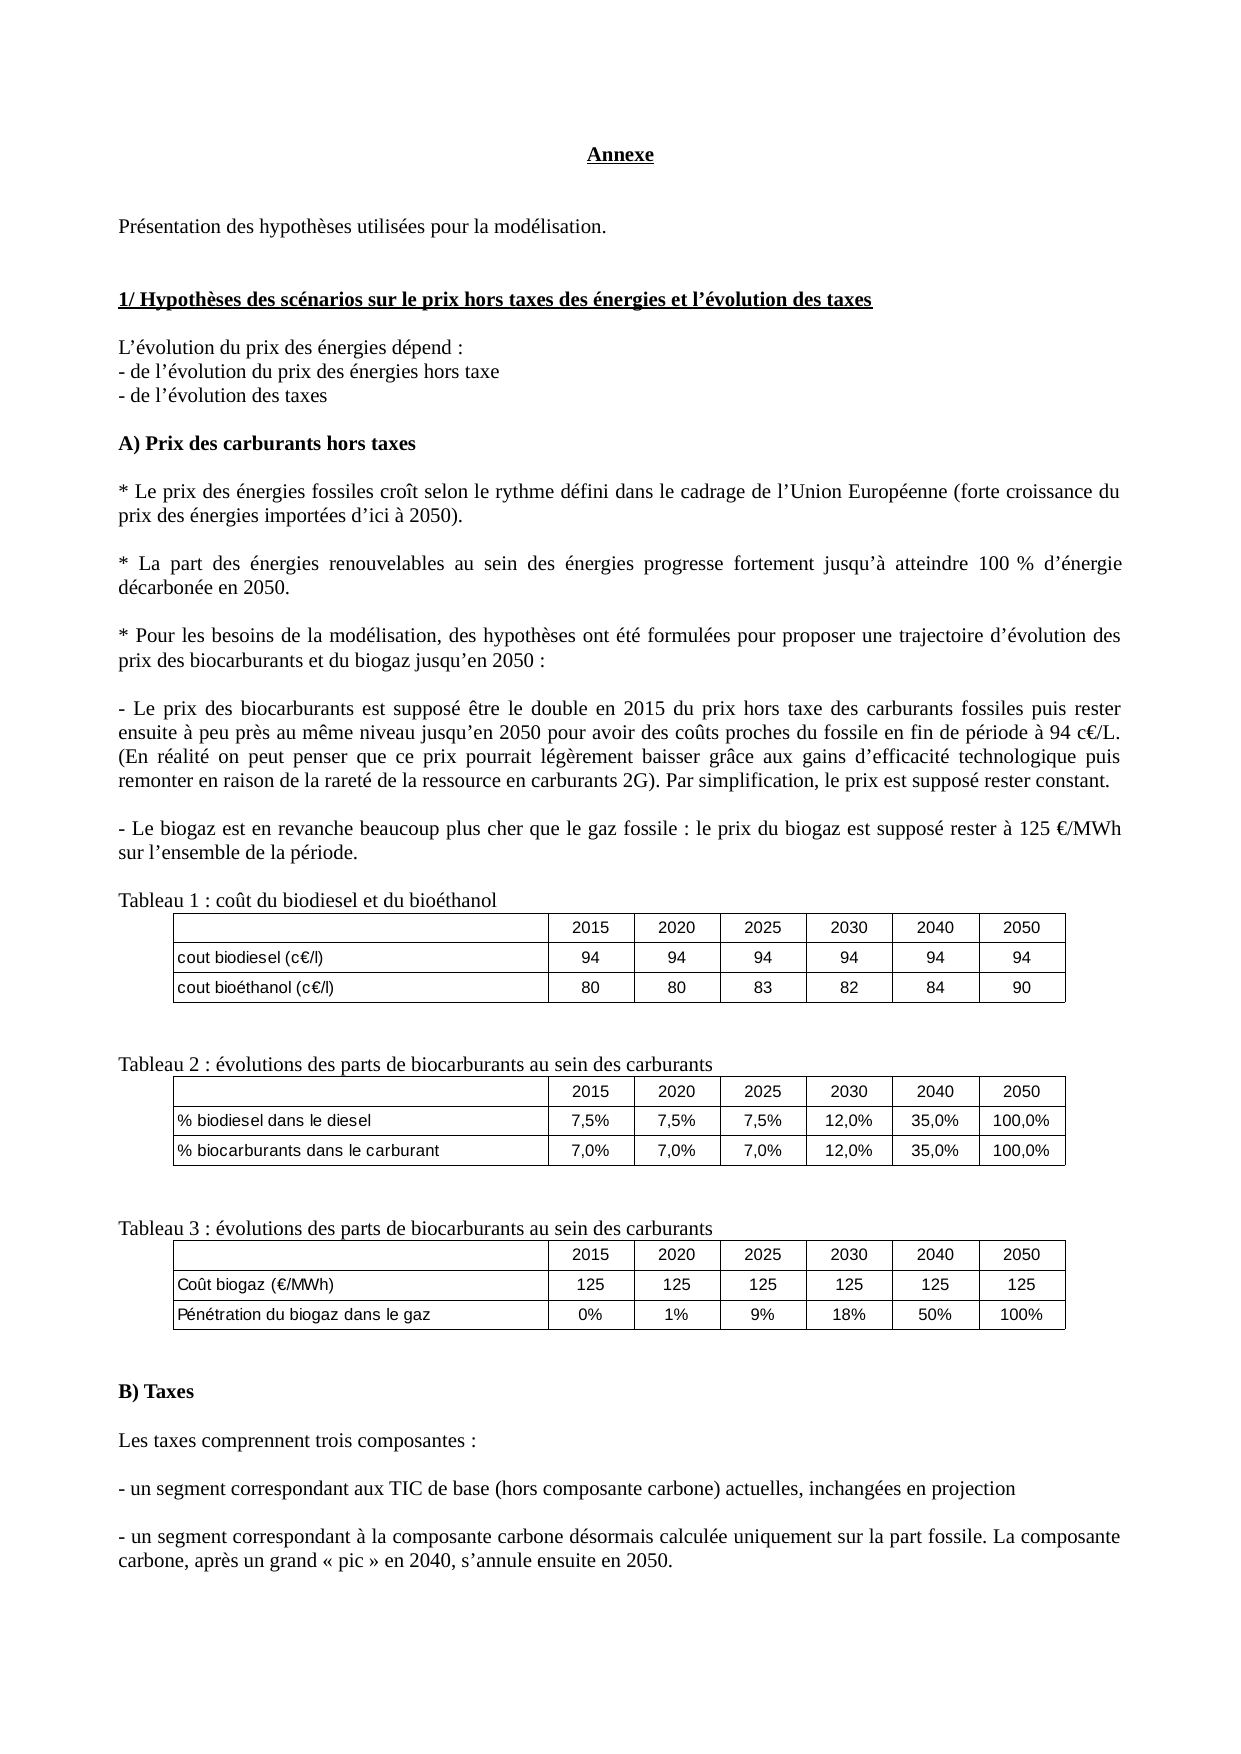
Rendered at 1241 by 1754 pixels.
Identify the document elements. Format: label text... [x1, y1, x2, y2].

text * Pour les besoins de la modélisation, des hypothèses ont été formulées pour proposer une trajectoire d’évolution des prix des biocarburants et du biogaz jusqu’en 2050 : [118, 623, 1122, 672]
text Tableau 1 : coût du biodiesel et du bioéthanol [118, 888, 1122, 912]
text Tableau 3 : évolutions des parts de biocarburants au sein des carburants [118, 1216, 1122, 1240]
text 1/ Hypothèses des scénarios sur le prix hors taxes des énergies et l’évolution des taxes [118, 287, 1122, 311]
text - un segment correspondant aux TIC de base (hors composante carbone) actuelles, inchangées en projection [118, 1476, 1122, 1500]
text B) Taxes [118, 1379, 1122, 1403]
text L’évolution du prix des énergies dépend : [118, 335, 1122, 359]
text - un segment correspondant à la composante carbone désormais calculée uniquement sur la part fossile. La composante carbone, après un grand « pic » en 2040, s’annule ensuite en 2050. [118, 1524, 1122, 1572]
text - Le prix des biocarburants est supposé être le double en 2015 du prix hors taxe des carburants fossiles puis rester ensuite à peu près au même niveau jusqu’en 2050 pour avoir des coûts proches du fossile en fin de période à 94 c€/L. (En réalité on peut penser que ce prix pourrait légèrement baisser grâce aux gains d’efficacité technologique puis remonter en raison de la rareté de la ressource en carburants 2G). Par simplification, le prix est supposé rester constant. [118, 696, 1122, 792]
text Présentation des hypothèses utilisées pour la modélisation. [118, 214, 1122, 238]
text Les taxes comprennent trois composantes : [118, 1428, 1122, 1452]
text Tableau 2 : évolutions des parts de biocarburants au sein des carburants [118, 1052, 1122, 1076]
text * Le prix des énergies fossiles croît selon le rythme défini dans le cadrage de l’Union Européenne (forte croissance du prix des énergies importées d’ici à 2050). [118, 479, 1122, 527]
text - Le biogaz est en revanche beaucoup plus cher que le gaz fossile : le prix du biogaz est supposé rester à 125 €/MWh sur l’ensemble de la période. [118, 816, 1122, 864]
text Annexe [118, 142, 1122, 166]
text * La part des énergies renouvelables au sein des énergies progresse fortement jusqu’à atteindre 100 % d’énergie décarbonée en 2050. [118, 551, 1122, 599]
text - de l’évolution des taxes [118, 383, 1122, 407]
text A) Prix des carburants hors taxes [118, 431, 1122, 455]
text - de l’évolution du prix des énergies hors taxe [118, 359, 1122, 383]
